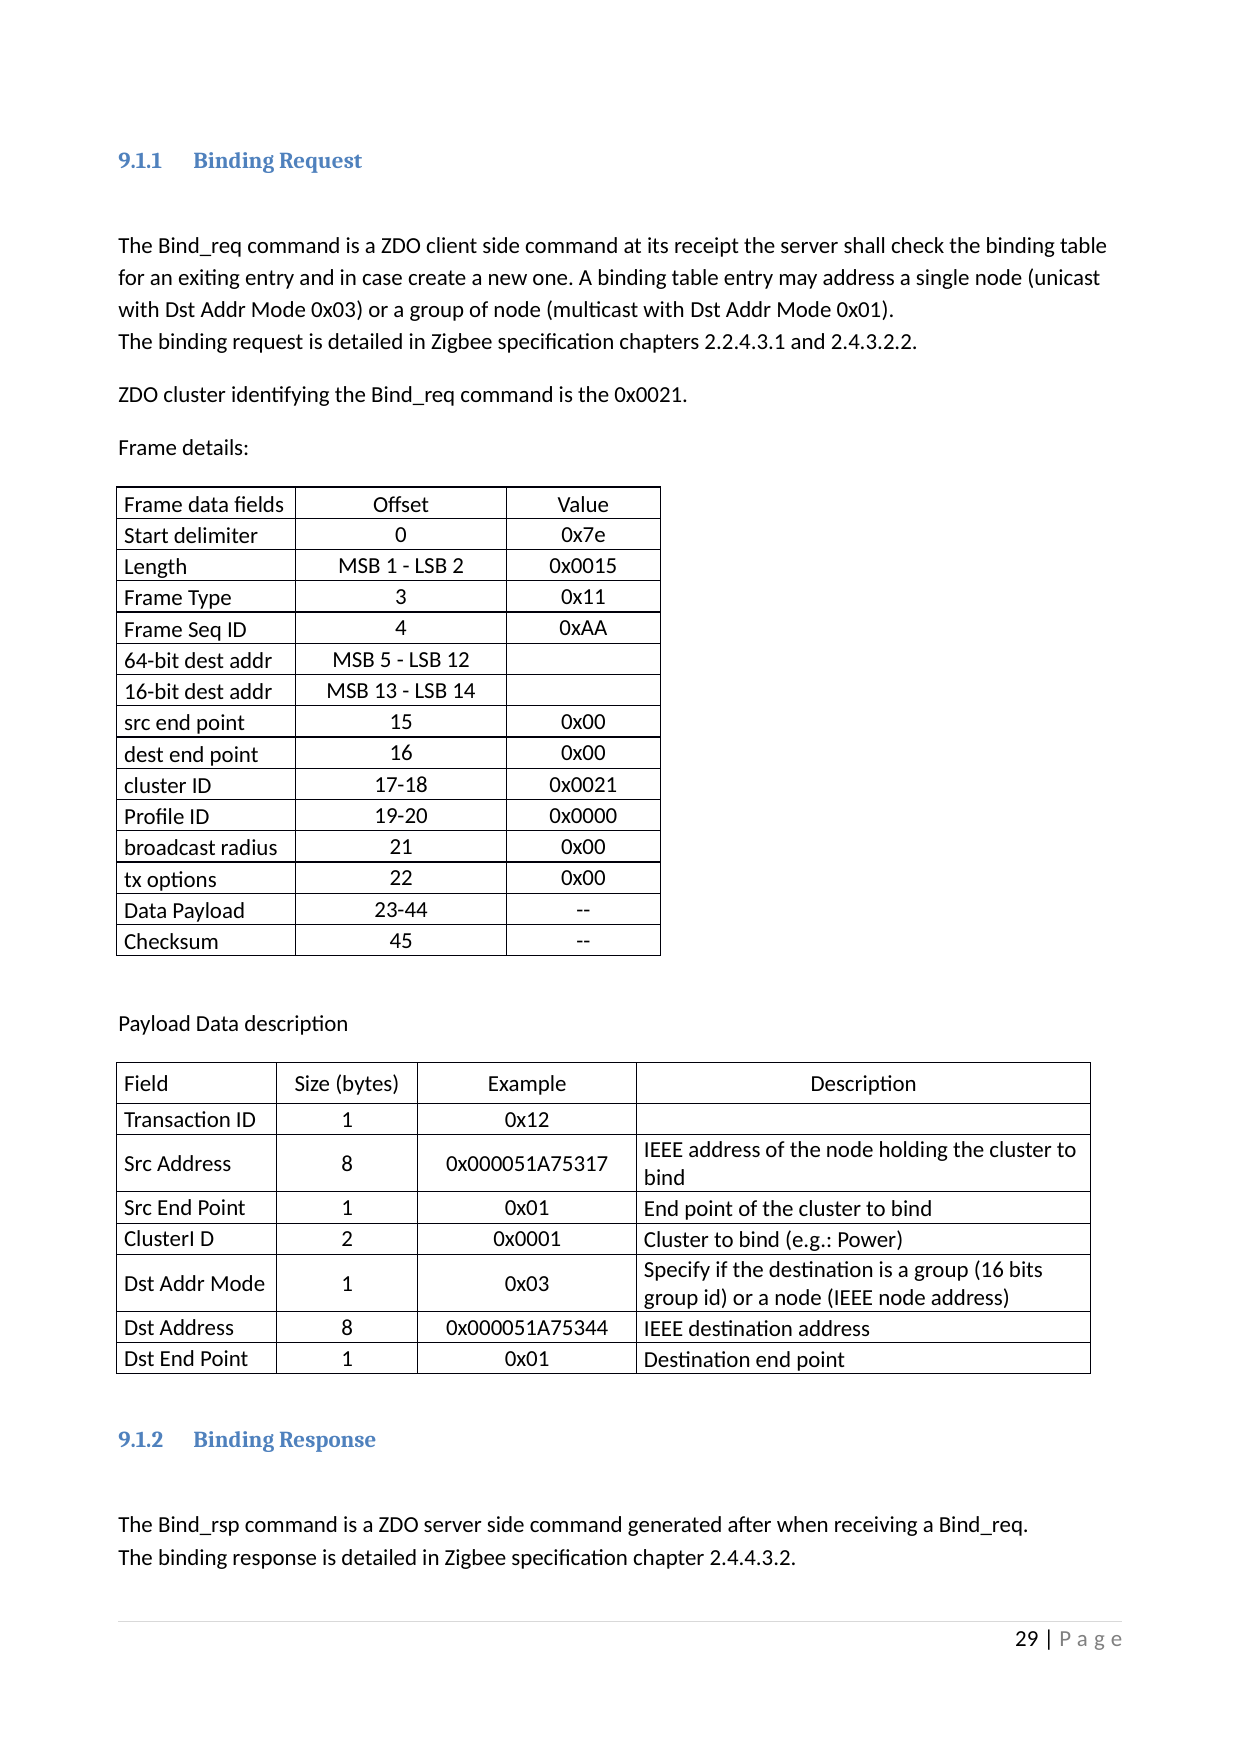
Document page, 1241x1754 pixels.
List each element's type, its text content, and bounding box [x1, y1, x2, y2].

table_cell Frame Seq ID [117, 613, 295, 643]
table_cell 1 [277, 1343, 417, 1373]
table_cell 0x11 [507, 581, 660, 611]
table_cell cluster ID [117, 769, 295, 799]
table_cell 0x12 [418, 1104, 636, 1134]
table_cell 45 [296, 925, 506, 955]
table_cell Transaction ID [117, 1104, 276, 1134]
table_cell 0x00 [507, 706, 660, 736]
text Payload Data description [118, 1009, 1122, 1037]
table_cell Cluster to bind (e.g.: Power) [637, 1224, 1090, 1254]
table_header Example [418, 1063, 636, 1103]
table_cell [507, 675, 660, 705]
table_cell 0x0000 [507, 800, 660, 830]
table_cell 0x01 [418, 1343, 636, 1373]
table_cell 64-bit dest addr [117, 644, 295, 674]
table_cell MSB 13 - LSB 14 [296, 675, 506, 705]
text The Bind_rsp command is a ZDO server side command generated after when receiving a Bind_req. The binding response is detailed in Zigbee specification chapter 2.4.4.3.2. [118, 1511, 1122, 1571]
table_cell MSB 1 - LSB 2 [296, 550, 506, 580]
table_cell 0x00 [507, 831, 660, 861]
table_header Description [637, 1063, 1090, 1103]
table_cell 19-20 [296, 800, 506, 830]
table_cell 0x00 [507, 863, 660, 893]
table_cell 0x0021 [507, 769, 660, 799]
table_cell 0x0001 [418, 1224, 636, 1254]
table_cell 0x03 [418, 1255, 636, 1311]
table_cell IEEE address of the node holding the cluster to bind [637, 1135, 1090, 1191]
table_cell Length [117, 550, 295, 580]
text Frame details: [118, 433, 1122, 461]
table_cell 16 [296, 738, 506, 768]
table_cell Start delimiter [117, 519, 295, 549]
table_cell 0x000051A75317 [418, 1135, 636, 1191]
table_header Frame data fields [117, 488, 295, 518]
table_cell IEEE destination address [637, 1312, 1090, 1342]
table_cell Profile ID [117, 800, 295, 830]
table_cell 22 [296, 863, 506, 893]
table_cell 15 [296, 706, 506, 736]
table_cell [507, 644, 660, 674]
table_cell 8 [277, 1312, 417, 1342]
table_cell -- [507, 894, 660, 924]
table_header Value [507, 488, 660, 518]
table_cell src end point [117, 706, 295, 736]
table_cell tx options [117, 863, 295, 893]
table_cell End point of the cluster to bind [637, 1192, 1090, 1222]
table_cell 4 [296, 613, 506, 643]
table_cell 21 [296, 831, 506, 861]
table_cell 2 [277, 1224, 417, 1254]
table_cell Specify if the destination is a group (16 bits group id) or a node (IEEE node address) [637, 1255, 1090, 1311]
table_cell ClusterI D [117, 1224, 276, 1254]
table_cell 0x7e [507, 519, 660, 549]
table_cell 23-44 [296, 894, 506, 924]
table_cell Dst Addr Mode [117, 1255, 276, 1311]
table_cell Destination end point [637, 1343, 1090, 1373]
table_cell [637, 1104, 1090, 1134]
table_cell 16-bit dest addr [117, 675, 295, 705]
table_header Field [117, 1063, 276, 1103]
table_header Offset [296, 488, 506, 518]
table_cell -- [507, 925, 660, 955]
table_cell Frame Type [117, 581, 295, 611]
table_cell Checksum [117, 925, 295, 955]
text ZDO cluster identifying the Bind_req command is the 0x0021. [118, 380, 1122, 408]
table_cell 1 [277, 1255, 417, 1311]
table_cell Src End Point [117, 1192, 276, 1222]
text The Bind_req command is a ZDO client side command at its receipt the server shall check the binding table for an exiting entry and in case create a new one. A binding table entry may address a single node (unicast with Dst Addr Mode 0x03) or a group of node (multicast with Dst Addr Mode 0x01). The binding request is detailed in Zigbee specification chapters 2.2.4.3.1 and 2.4.3.2.2. [118, 231, 1122, 355]
table_cell 0x000051A75344 [418, 1312, 636, 1342]
table_cell 8 [277, 1135, 417, 1191]
table_cell 17-18 [296, 769, 506, 799]
subtitle Binding Response [118, 1427, 1122, 1454]
subtitle Binding Request [118, 148, 1122, 174]
table_cell 0xAA [507, 613, 660, 643]
table_cell Src Address [117, 1135, 276, 1191]
table_cell 0x00 [507, 738, 660, 768]
table_cell 3 [296, 581, 506, 611]
table_cell MSB 5 - LSB 12 [296, 644, 506, 674]
table_header Size (bytes) [277, 1063, 417, 1103]
table_cell broadcast radius [117, 831, 295, 861]
table_cell Data Payload [117, 894, 295, 924]
table_cell 1 [277, 1192, 417, 1222]
table_cell Dst End Point [117, 1343, 276, 1373]
table_cell 0x0015 [507, 550, 660, 580]
table_cell dest end point [117, 738, 295, 768]
table_cell 0x01 [418, 1192, 636, 1222]
table_cell Dst Address [117, 1312, 276, 1342]
table_cell 0 [296, 519, 506, 549]
table_cell 1 [277, 1104, 417, 1134]
